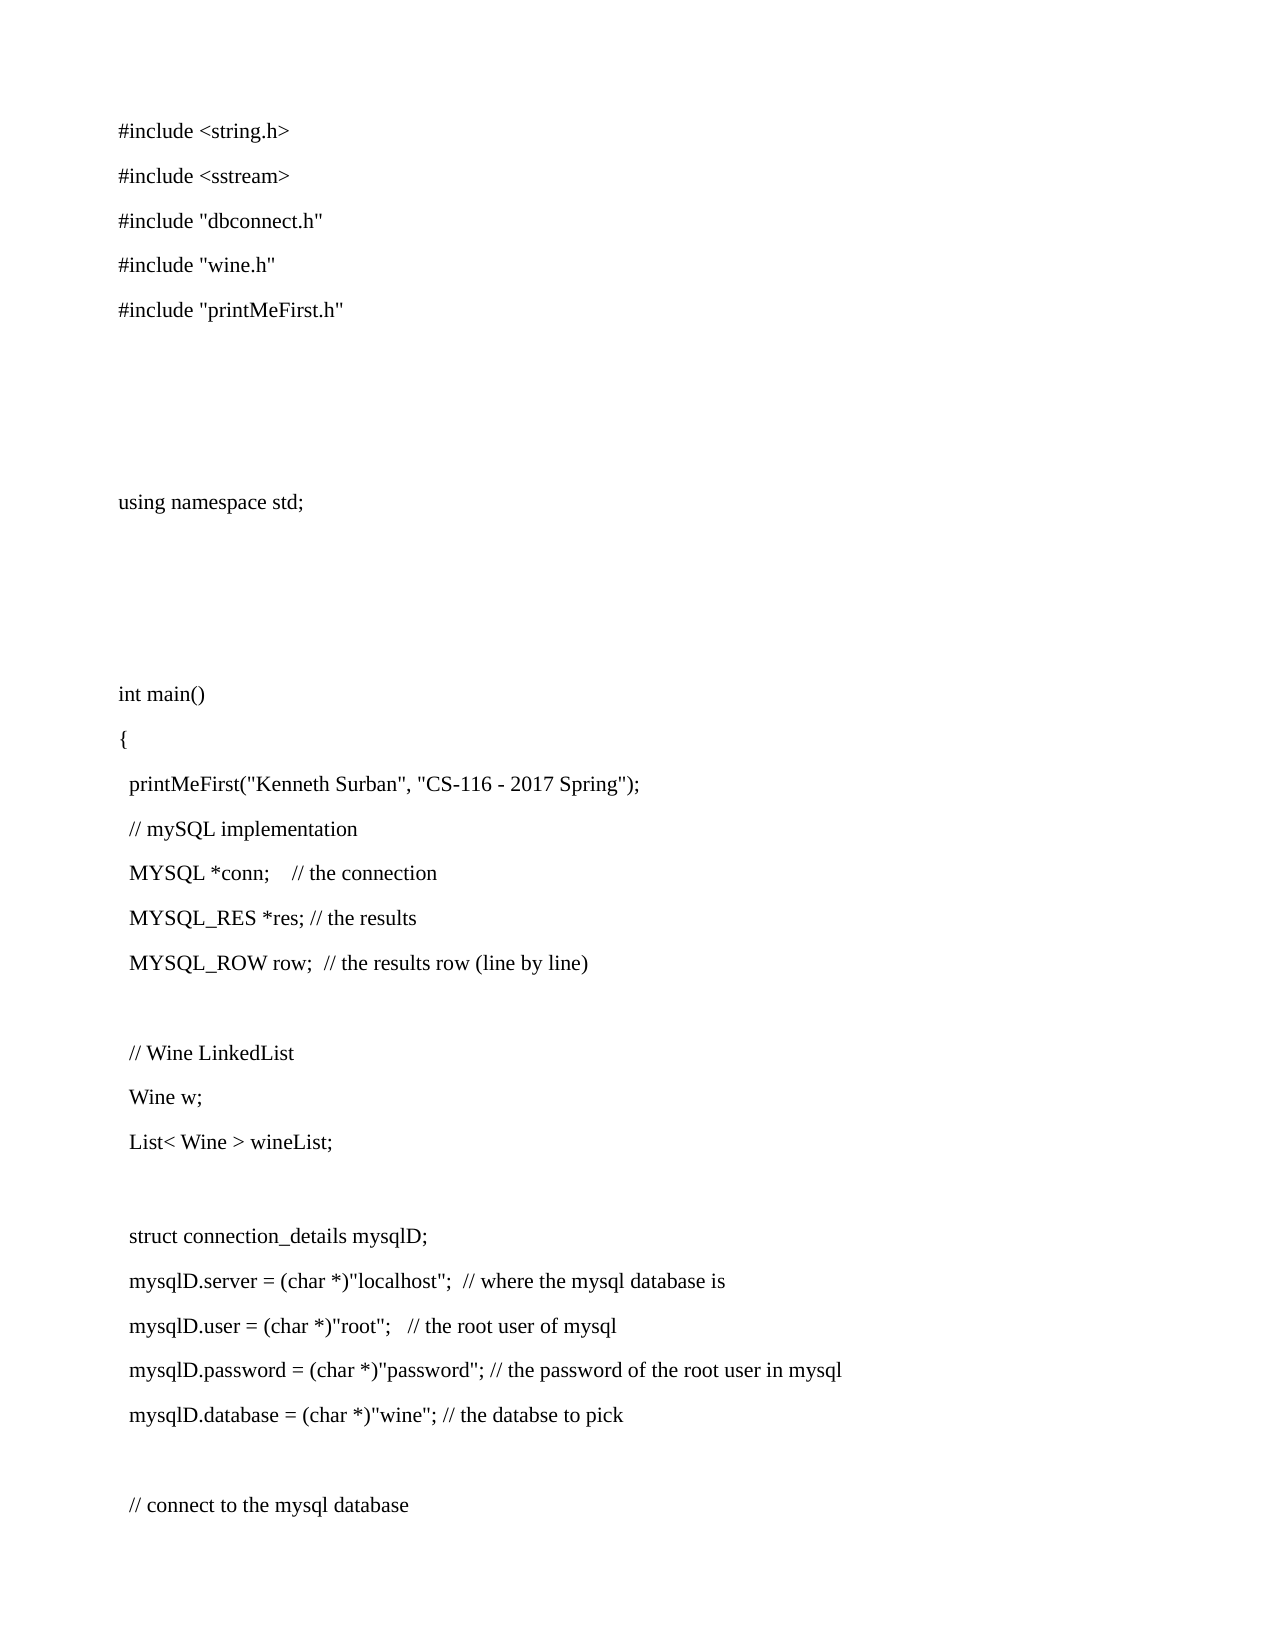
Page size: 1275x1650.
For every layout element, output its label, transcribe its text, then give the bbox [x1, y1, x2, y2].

text MYSQL_ROW row; // the results row (line by line) [118, 950, 1157, 975]
text mysqlD.password = (char *)"password"; // the password of the root user in mysql [118, 1357, 1157, 1383]
text // Wine LinkedList [118, 1039, 1157, 1065]
text #include "printMeFirst.h" [118, 297, 1157, 322]
text #include <sstream> [118, 163, 1157, 188]
text MYSQL_RES *res; // the results [118, 905, 1157, 930]
text int main() [118, 681, 1157, 706]
text MYSQL *conn; // the connection [118, 860, 1157, 886]
text { [118, 726, 1157, 751]
text mysqlD.database = (char *)"wine"; // the databse to pick [118, 1402, 1157, 1427]
text mysqlD.user = (char *)"root"; // the root user of mysql [118, 1313, 1157, 1338]
text using namespace std; [118, 489, 1157, 514]
text Wine w; [118, 1084, 1157, 1109]
text // mySQL implementation [118, 816, 1157, 841]
text #include <string.h> [118, 118, 1157, 143]
text struct connection_details mysqlD; [118, 1223, 1157, 1248]
text #include "dbconnect.h" [118, 208, 1157, 233]
text mysqlD.server = (char *)"localhost"; // where the mysql database is [118, 1268, 1157, 1293]
text #include "wine.h" [118, 252, 1157, 278]
text printMeFirst("Kenneth Surban", "CS-116 - 2017 Spring"); [118, 771, 1157, 796]
text List< Wine > wineList; [118, 1129, 1157, 1154]
text // connect to the mysql database [118, 1492, 1157, 1517]
